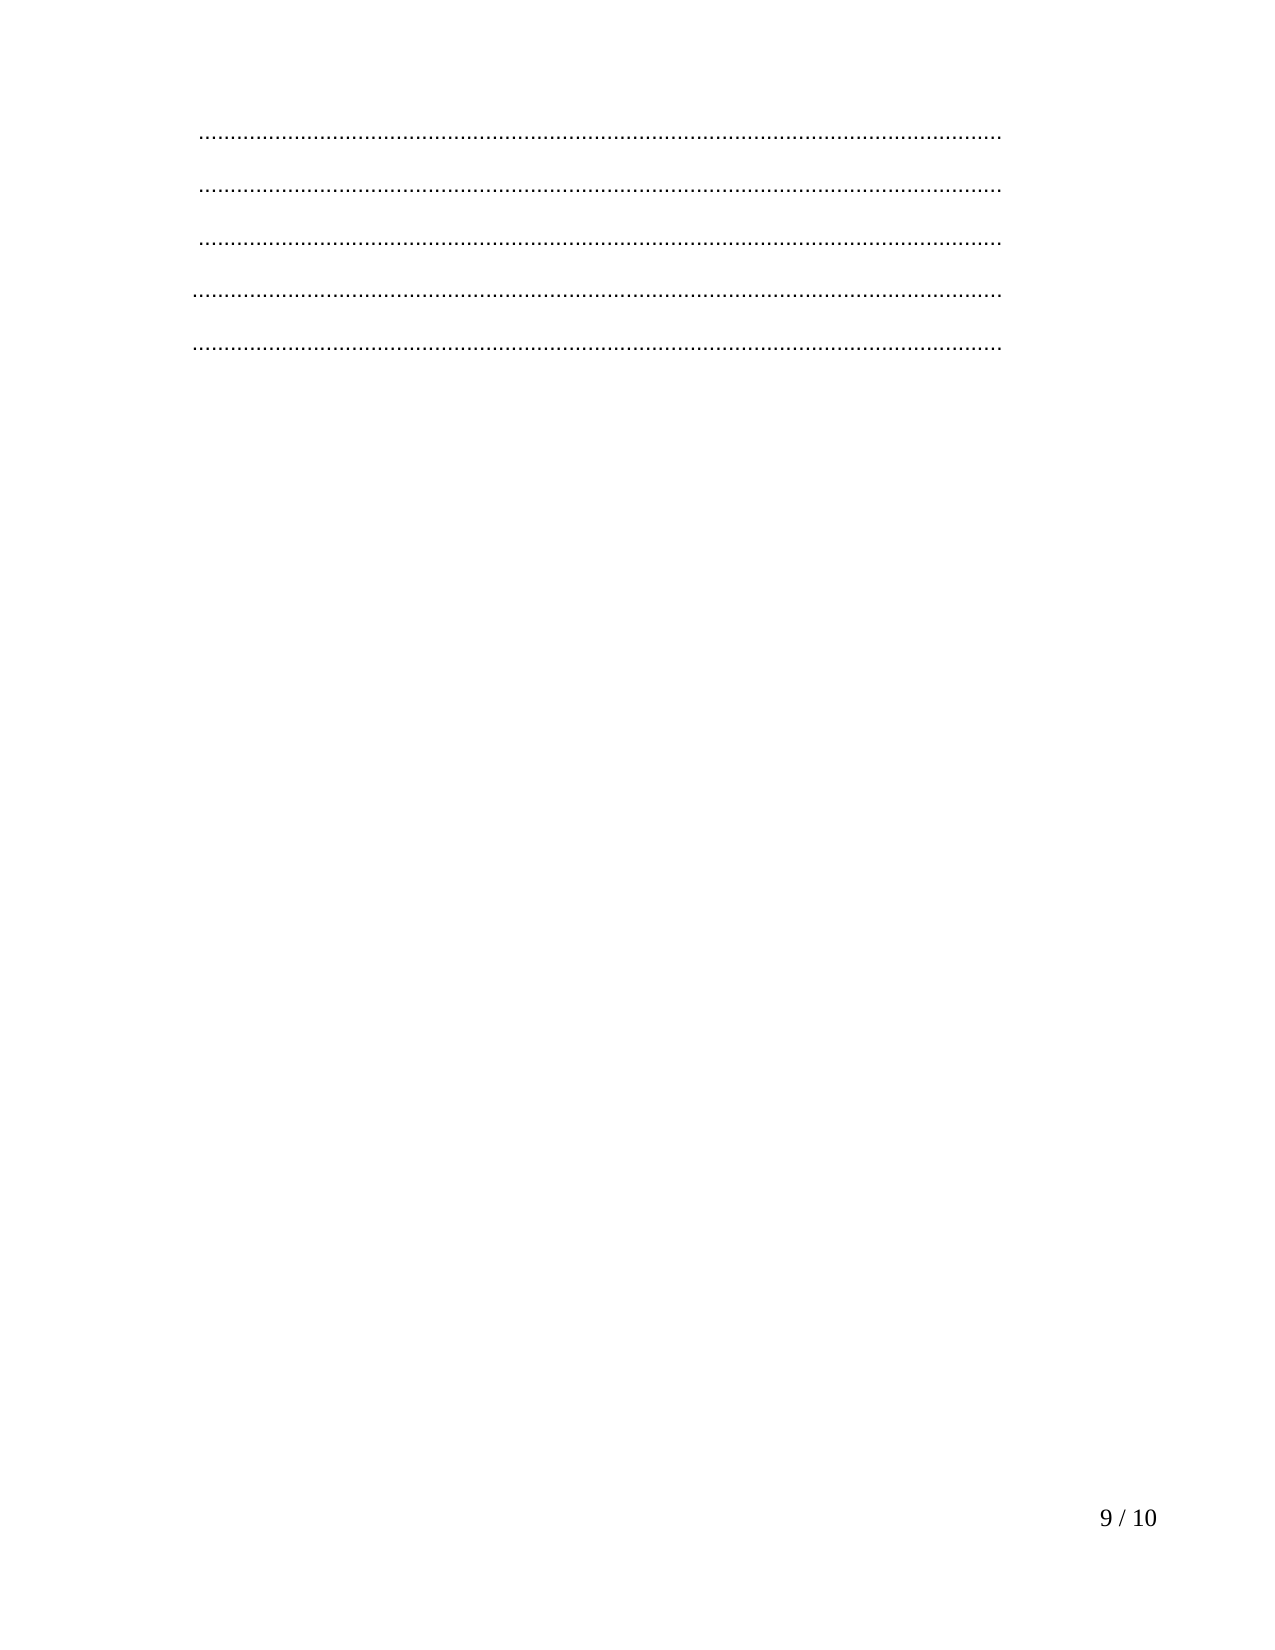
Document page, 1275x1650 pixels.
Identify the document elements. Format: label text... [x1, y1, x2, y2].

list Expliquez ce qu’est une attaque de type injection SQL et comment s’y protéger. 5pt [162, 118, 1157, 355]
